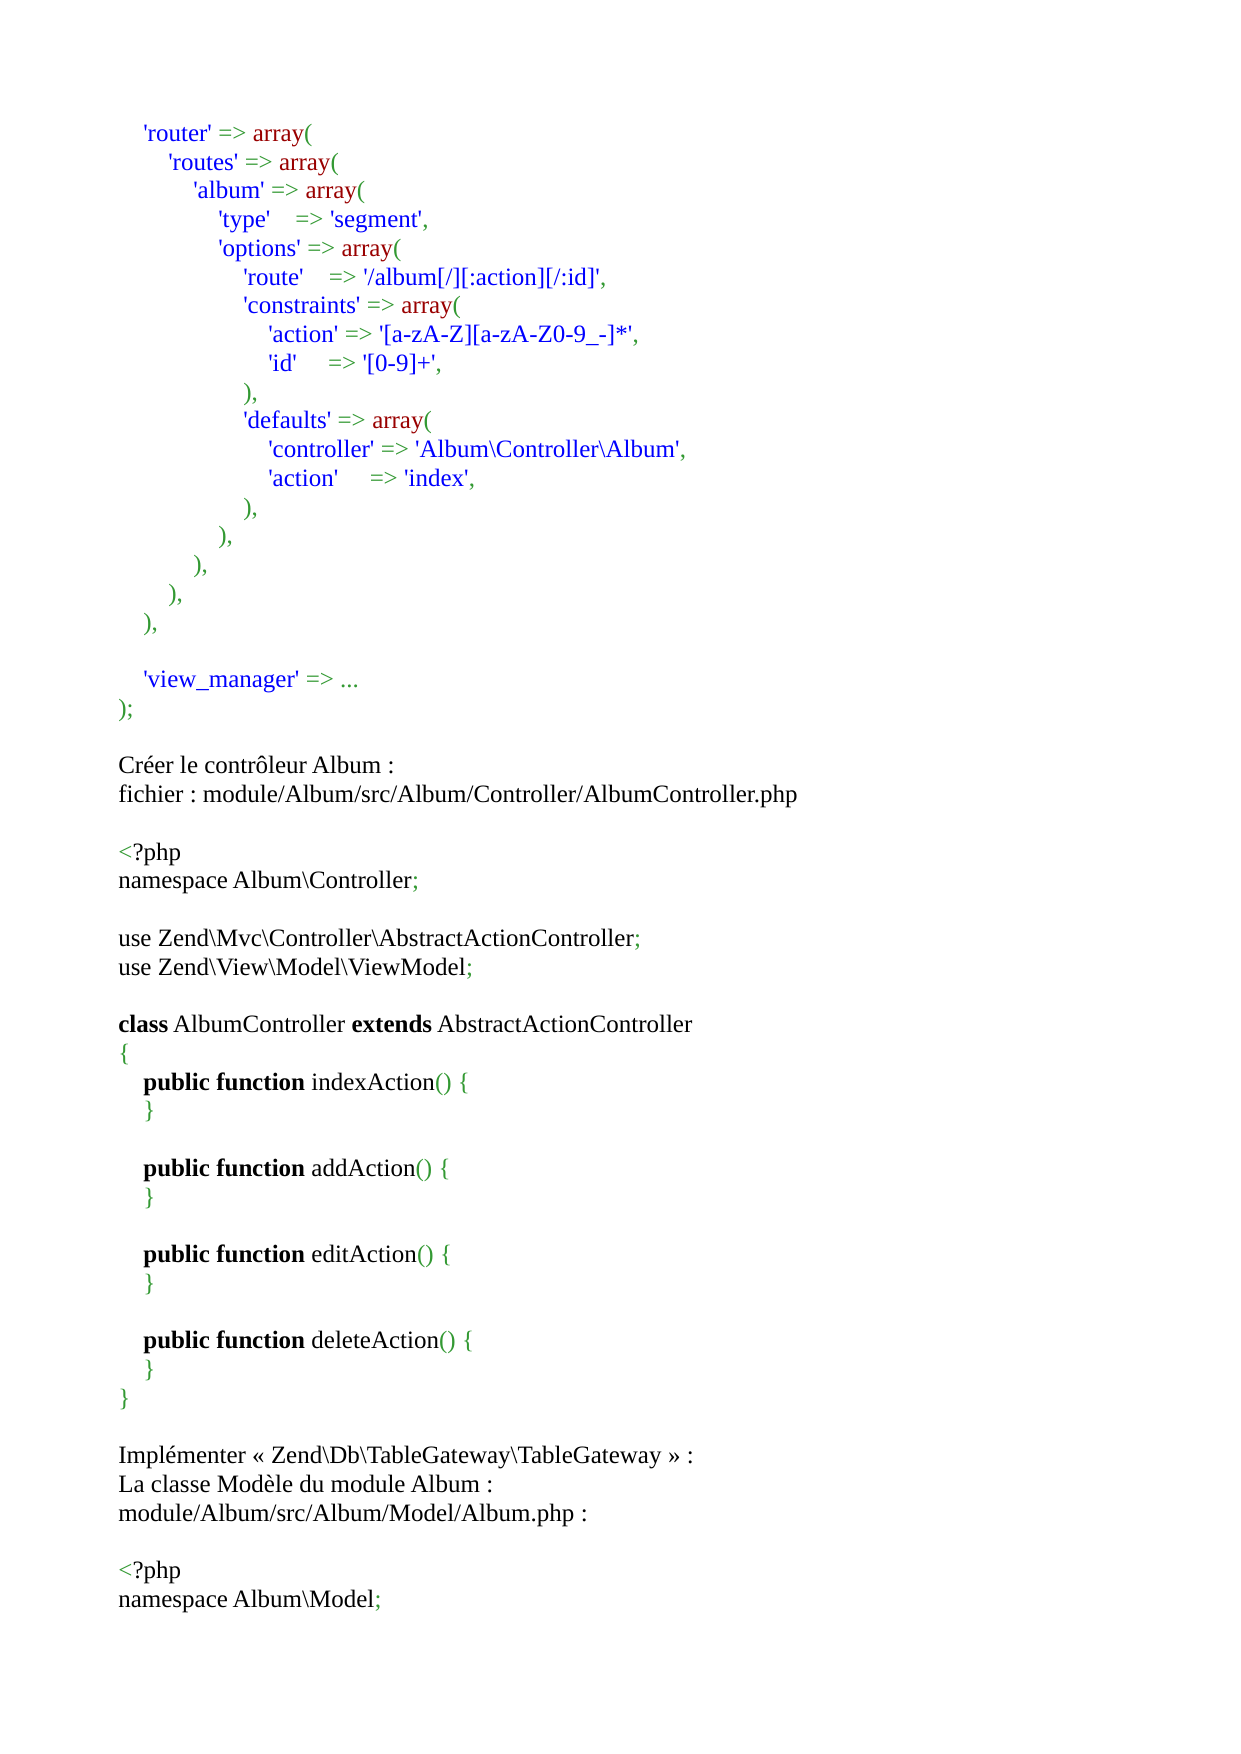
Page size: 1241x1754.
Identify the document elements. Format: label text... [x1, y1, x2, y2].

text namespace Album\Model; [118, 1584, 1122, 1613]
text { [118, 1038, 1122, 1067]
text 'options' => array( [118, 233, 1122, 262]
text } [118, 1268, 1122, 1297]
text fichier : module/Album/src/Album/Controller/AlbumController.php [118, 779, 1122, 808]
text class AlbumController extends AbstractActionController [118, 1009, 1122, 1038]
text public function deleteAction() { [118, 1326, 1122, 1354]
text Créer le contrôleur Album : [118, 751, 1122, 779]
text 'view_manager' => ... [118, 664, 1122, 693]
text 'action' => 'index', [118, 463, 1122, 492]
text 'album' => array( [118, 176, 1122, 204]
text 'id' => '[0-9]+', [118, 348, 1122, 377]
text } [118, 1182, 1122, 1211]
text 'route' => '/album[/][:action][/:id]', [118, 262, 1122, 291]
text } [118, 1096, 1122, 1124]
text } [118, 1354, 1122, 1383]
text ), [118, 549, 1122, 578]
text public function editAction() { [118, 1239, 1122, 1268]
text <?php [118, 1556, 1122, 1584]
text Implémenter « Zend\Db\TableGateway\TableGateway » : [118, 1441, 1122, 1469]
text module/Album/src/Album/Model/Album.php : [118, 1498, 1122, 1527]
text } [118, 1383, 1122, 1412]
text ), [118, 377, 1122, 406]
text use Zend\View\Model\ViewModel; [118, 952, 1122, 981]
text ), [118, 607, 1122, 636]
text ); [118, 693, 1122, 722]
text <?php [118, 837, 1122, 866]
text use Zend\Mvc\Controller\AbstractActionController; [118, 923, 1122, 952]
text 'routes' => array( [118, 147, 1122, 176]
text La classe Modèle du module Album : [118, 1469, 1122, 1498]
text 'type' => 'segment', [118, 204, 1122, 233]
text 'controller' => 'Album\Controller\Album', [118, 434, 1122, 463]
text ), [118, 492, 1122, 521]
text public function indexAction() { [118, 1067, 1122, 1096]
text 'action' => '[a-zA-Z][a-zA-Z0-9_-]*', [118, 319, 1122, 348]
text 'constraints' => array( [118, 291, 1122, 319]
text namespace Album\Controller; [118, 866, 1122, 894]
text ), [118, 578, 1122, 607]
text ), [118, 521, 1122, 549]
text public function addAction() { [118, 1153, 1122, 1182]
text 'router' => array( [118, 118, 1122, 147]
text 'defaults' => array( [118, 406, 1122, 434]
